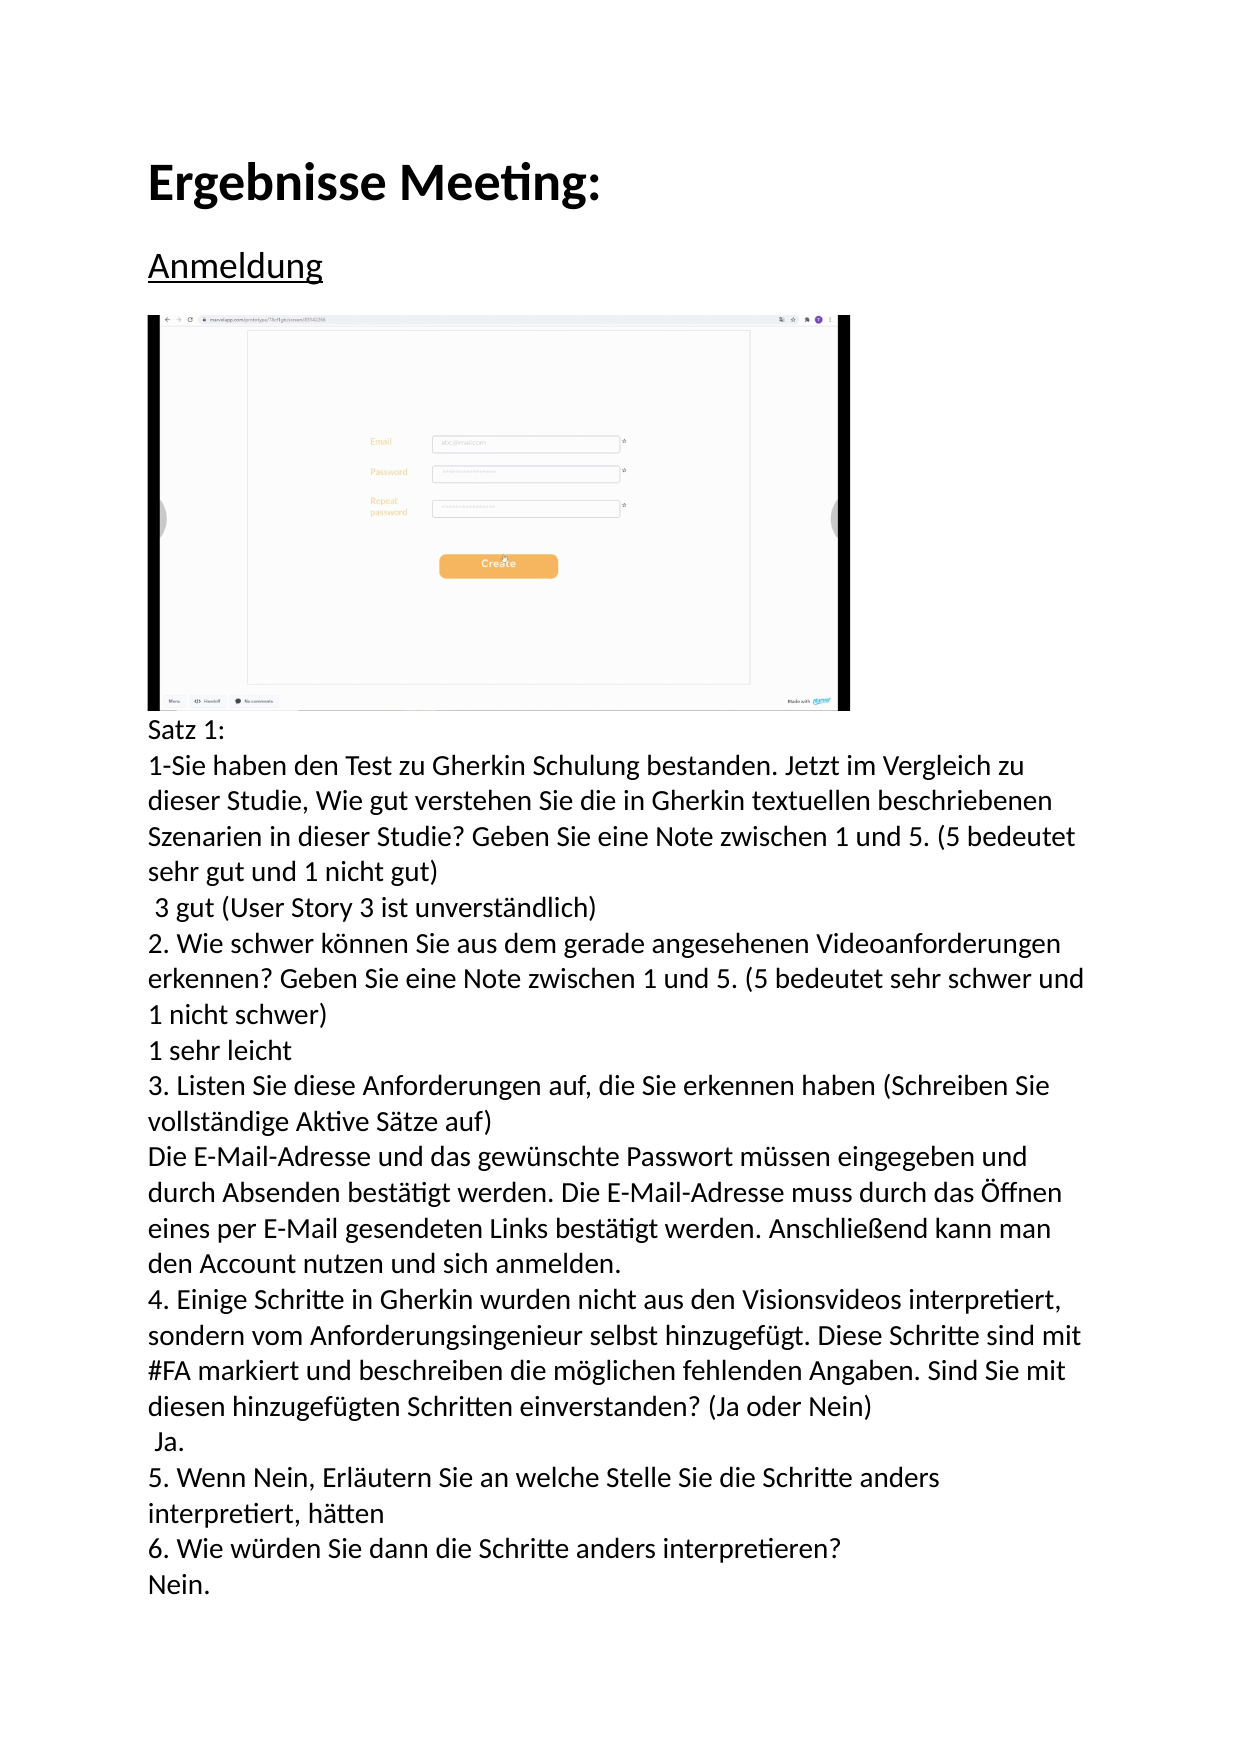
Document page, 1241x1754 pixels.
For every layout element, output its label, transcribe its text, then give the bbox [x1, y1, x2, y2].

text 3 gut (User Story 3 ist unverständlich) [148, 889, 1093, 925]
text 1-Sie haben den Test zu Gherkin Schulung bestanden. Jetzt im Vergleich zu dieser Studie, Wie gut verstehen Sie die in Gherkin textuellen beschriebenen Szenarien in dieser Studie? Geben Sie eine Note zwischen 1 und 5. (5 bedeutet sehr gut und 1 nicht gut) [148, 747, 1093, 889]
subtitle Anmeldung [148, 242, 1093, 288]
text 5. Wenn Nein, Erläutern Sie an welche Stelle Sie die Schritte anders interpretiert, hätten [148, 1459, 1093, 1530]
text 6. Wie würden Sie dann die Schritte anders interpretieren? [148, 1530, 1093, 1566]
text 1 sehr leicht [148, 1032, 1093, 1067]
text Nein. [148, 1566, 1093, 1602]
text 3. Listen Sie diese Anforderungen auf, die Sie erkennen haben (Schreiben Sie vollständige Aktive Sätze auf) [148, 1067, 1093, 1138]
text Ja. [148, 1423, 1093, 1459]
text Satz 1: [148, 711, 1093, 747]
text Die E-Mail-Adresse und das gewünschte Passwort müssen eingegeben und durch Absenden bestätigt werden. Die E-Mail-Adresse muss durch das Öffnen eines per E-Mail gesendeten Links bestätigt werden. Anschließend kann man den Account nutzen und sich anmelden. [148, 1138, 1093, 1281]
text 4. Einige Schritte in Gherkin wurden nicht aus den Visionsvideos interpretiert, sondern vom Anforderungsingenieur selbst hinzugefügt. Diese Schritte sind mit #FA markiert und beschreiben die möglichen fehlenden Angaben. Sind Sie mit diesen hinzugefügten Schritten einverstanden? (Ja oder Nein) [148, 1281, 1093, 1423]
text 2. Wie schwer können Sie aus dem gerade angesehenen Videoanforderungen erkennen? Geben Sie eine Note zwischen 1 und 5. (5 bedeutet sehr schwer und 1 nicht schwer) [148, 925, 1093, 1032]
subtitle Ergebnisse Meeting: [148, 148, 1093, 214]
